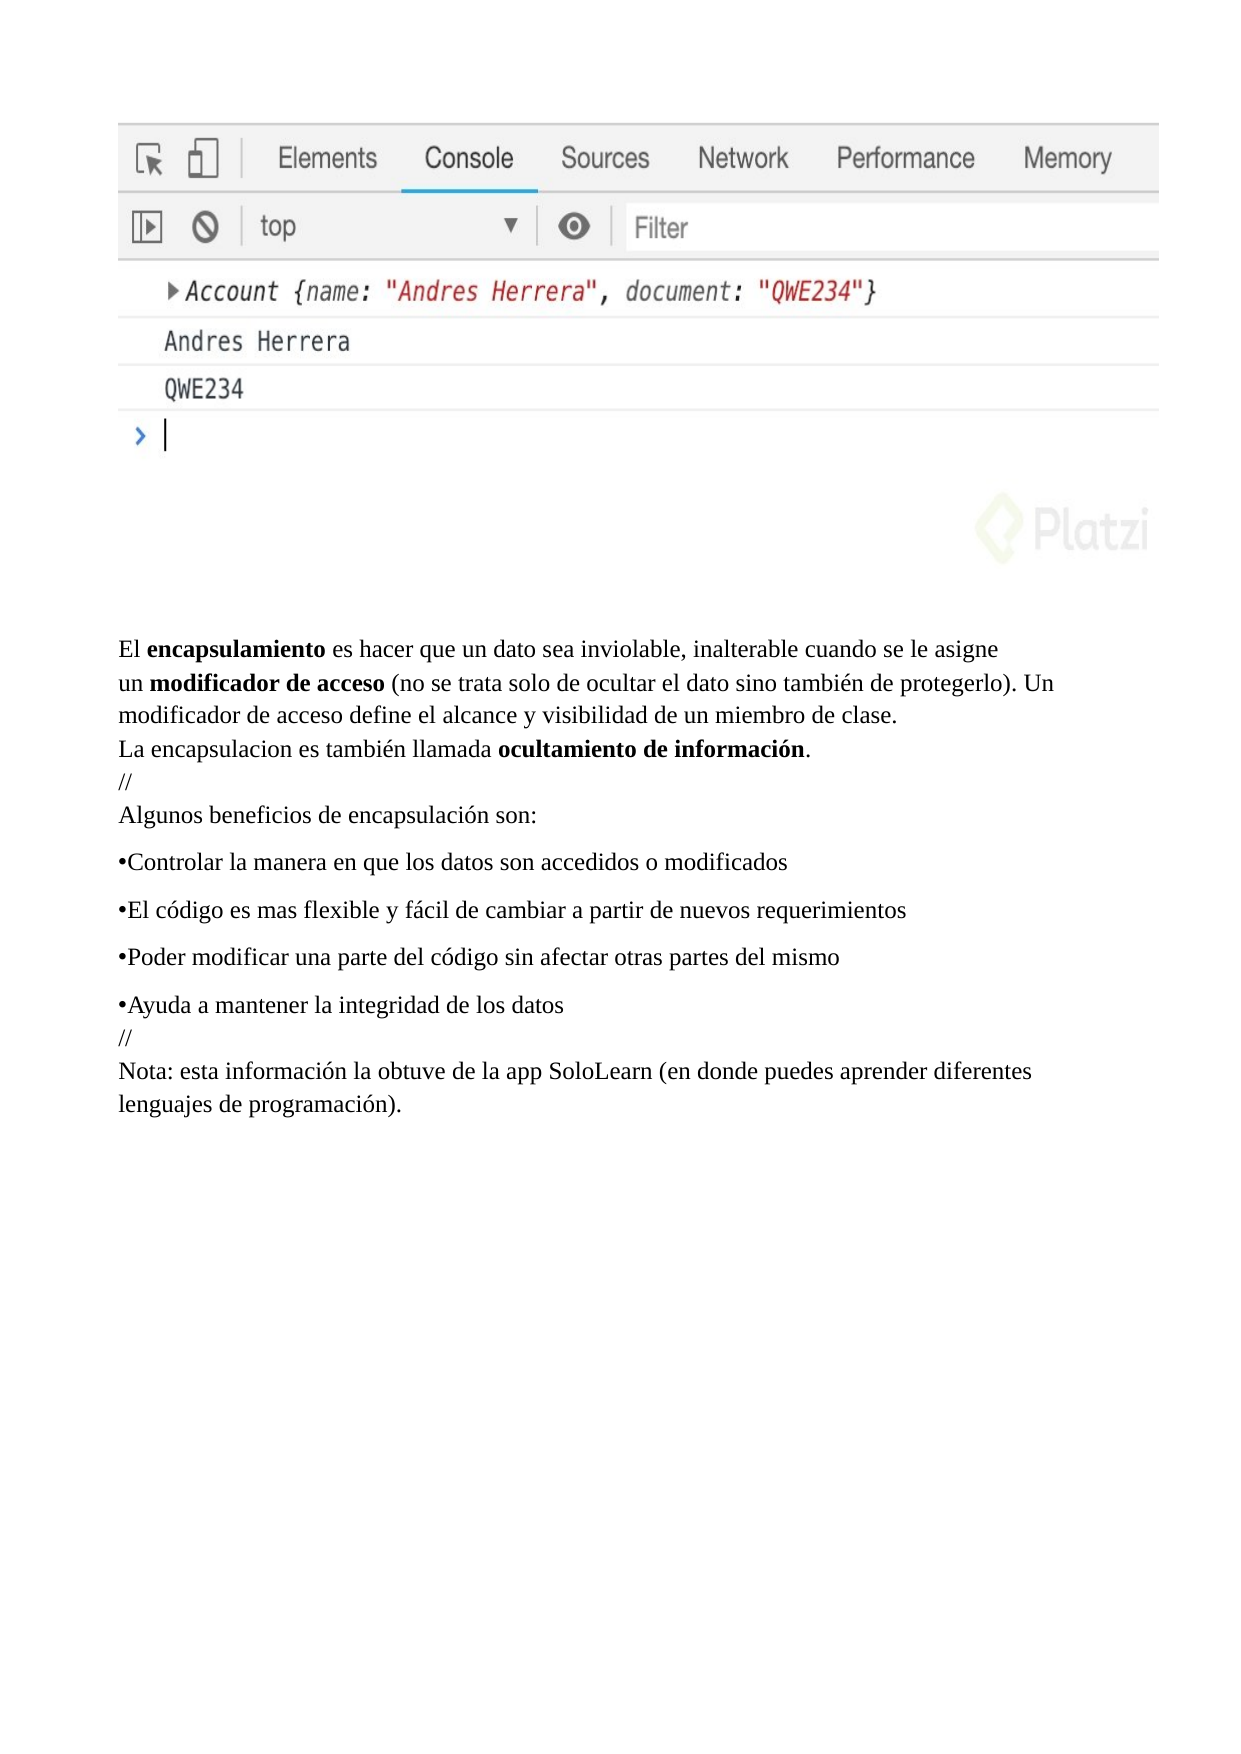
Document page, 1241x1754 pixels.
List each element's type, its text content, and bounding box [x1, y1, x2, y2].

list Ayuda a mantener la integridad de los datos // Nota: esta información la obtuve de la app SoloLearn (en donde puedes aprender diferentes lenguajes de programación). [118, 990, 1122, 1118]
list Poder modificar una parte del código sin afectar otras partes del mismo [118, 942, 1122, 971]
list El código es mas flexible y fácil de cambiar a partir de nuevos requerimientos [118, 895, 1122, 924]
list Controlar la manera en que los datos son accedidos o modificados [118, 847, 1122, 876]
picture [118, 118, 1159, 569]
text El encapsulamiento es hacer que un dato sea inviolable, inalterable cuando se le asigne un modificador de acceso (no se trata solo de ocultar el dato sino también de protegerlo). Un modificador de acceso define el alcance y visibilidad de un miembro de clase. La encapsulacion es también llamada ocultamiento de información. // Algunos beneficios de encapsulación son: [118, 634, 1122, 828]
